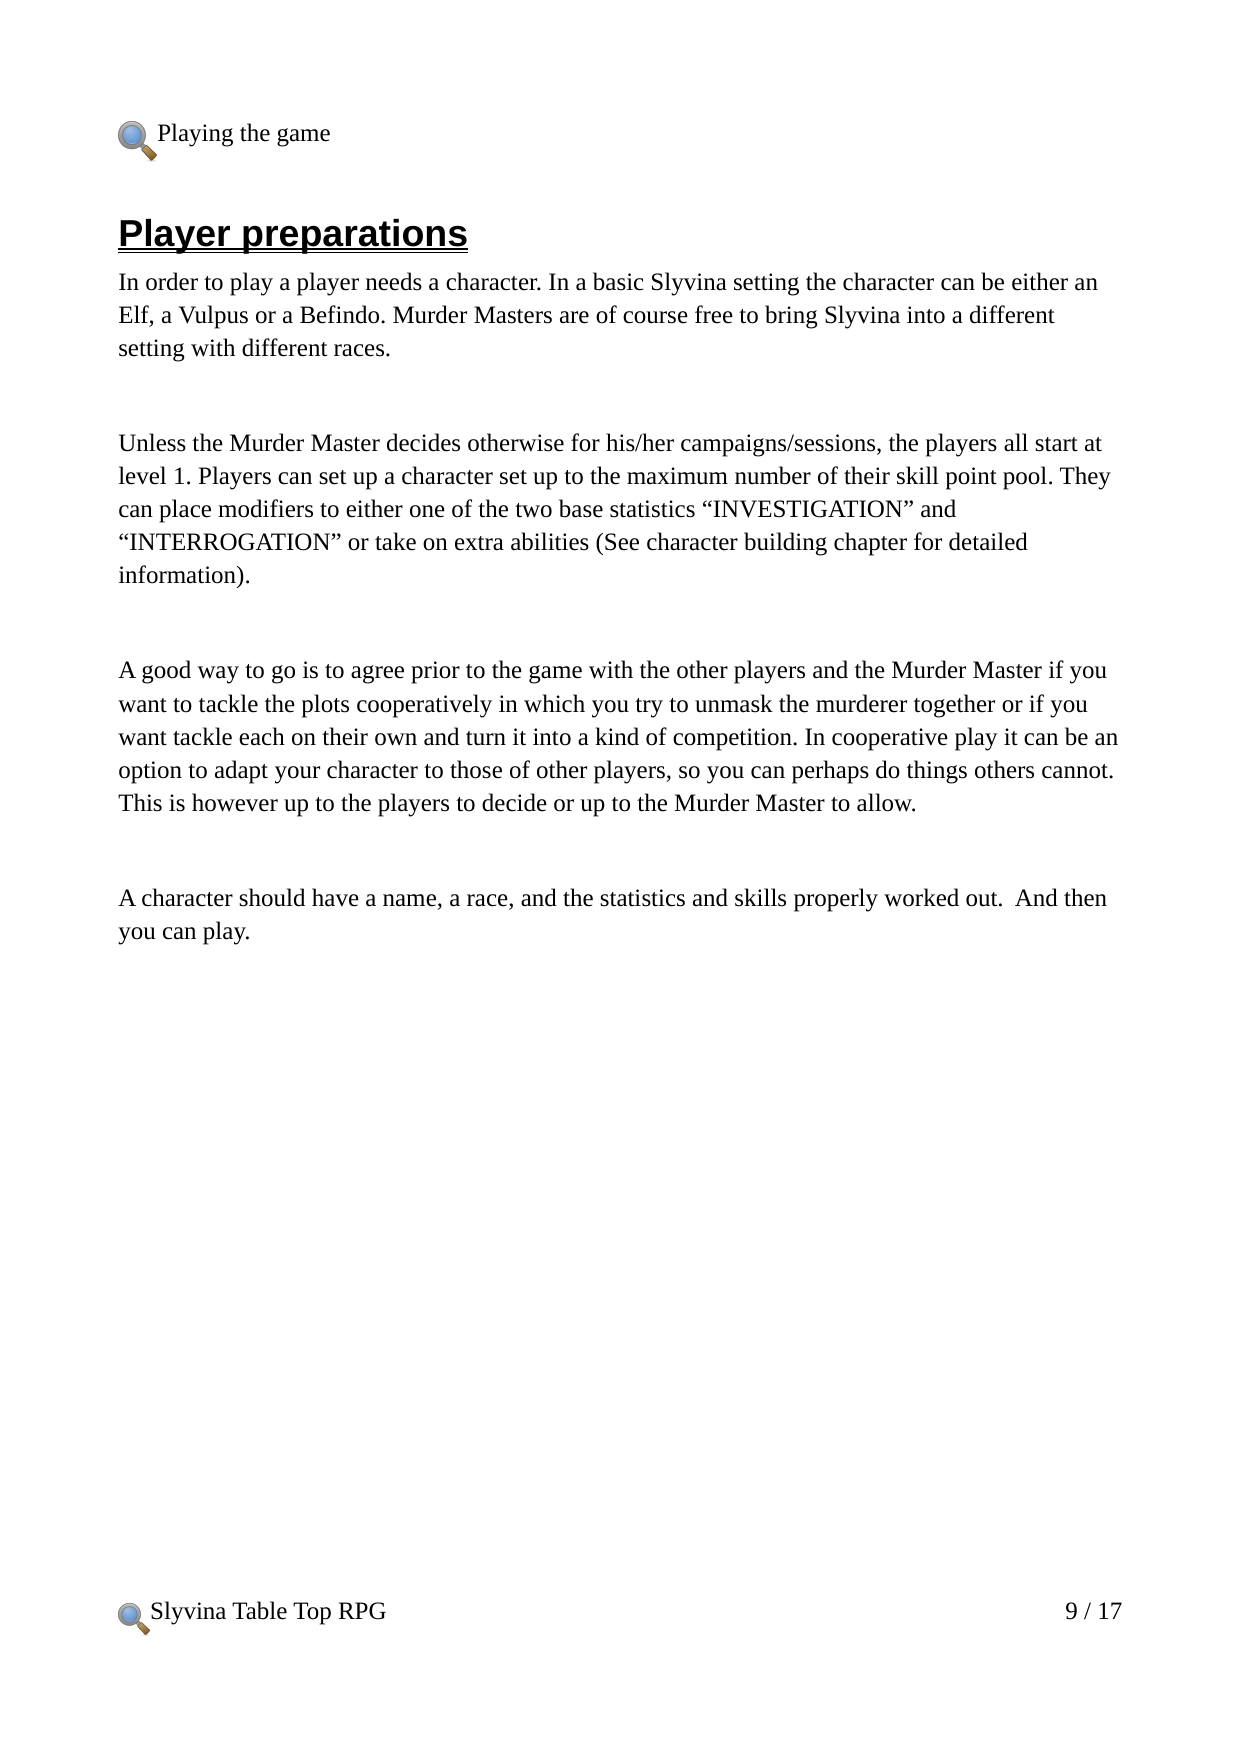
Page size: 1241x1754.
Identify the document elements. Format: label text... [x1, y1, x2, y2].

subtitle Player preparations [118, 211, 1122, 254]
text A good way to go is to agree prior to the game with the other players and the Murder Master if you want to tackle the plots cooperatively in which you try to unmask the murderer together or if you want tackle each on their own and turn it into a kind of competition. In cooperative play it can be an option to adapt your character to those of other players, so you can perhaps do things others cannot. This is however up to the players to decide or up to the Murder Master to allow. [118, 656, 1122, 816]
text Unless the Murder Master decides otherwise for his/her campaigns/sessions, the players all start at level 1. Players can set up a character set up to the maximum number of their skill point pool. They can place modifiers to either one of the two base statistics “INVESTIGATION” and “INTERROGATION” or take on extra abilities (See character building chapter for detailed information). [118, 428, 1122, 589]
text In order to play a player needs a character. In a basic Slyvina setting the character can be either an Elf, a Vulpus or a Befindo. Murder Masters are of course free to bring Slyvina into a different setting with different races. [118, 267, 1122, 362]
picture [118, 121, 158, 162]
text A character should have a name, a race, and the statistics and skills properly worked out. And then you can play. [118, 883, 1122, 945]
picture [118, 1603, 150, 1636]
